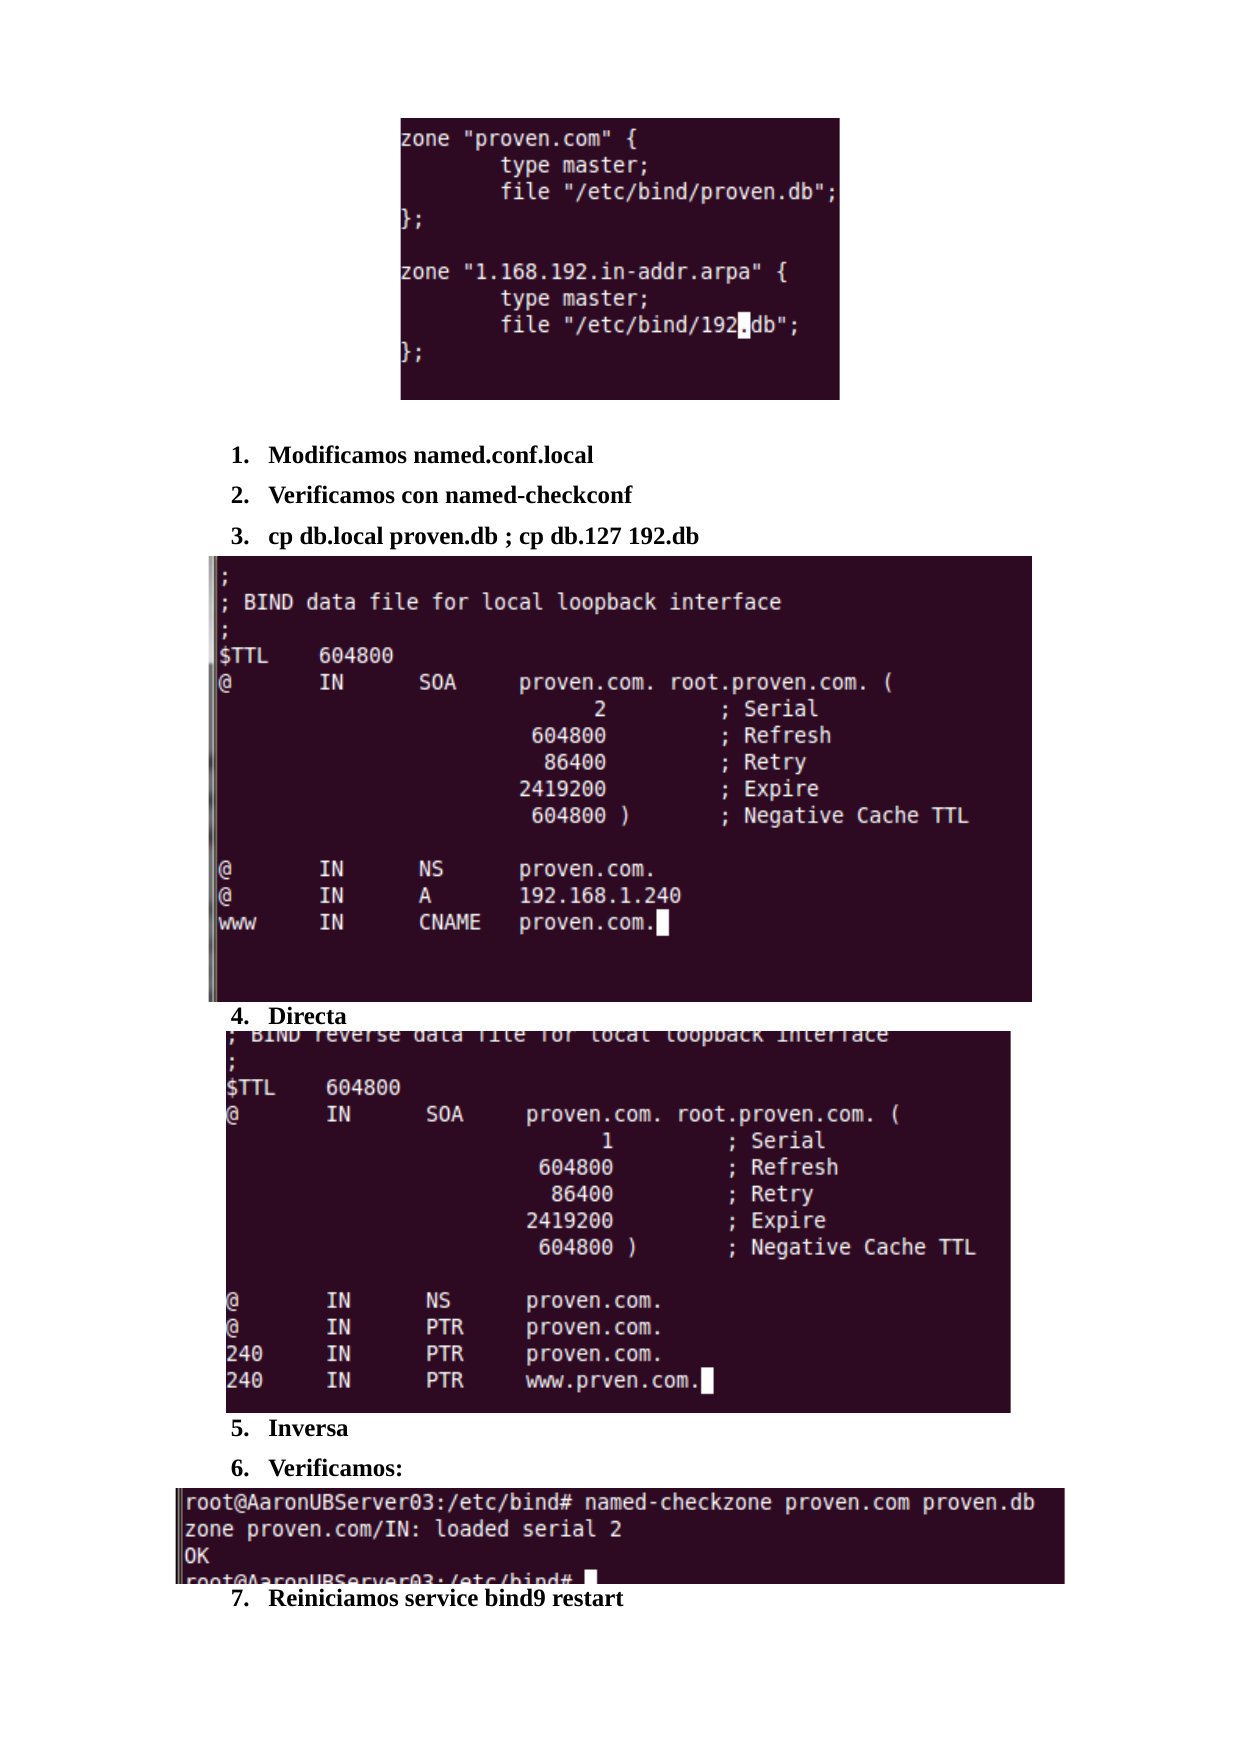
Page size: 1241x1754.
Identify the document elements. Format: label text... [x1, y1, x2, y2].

picture [400, 118, 840, 400]
list Verificamos con named-checkconf [231, 481, 1122, 509]
list Verificamos: [231, 1453, 1122, 1482]
picture [226, 1031, 1011, 1413]
list Modificamos named.conf.local [231, 440, 1122, 469]
picture [175, 1488, 1065, 1584]
list Directa [231, 562, 1122, 1030]
list cp db.local proven.db ; cp db.127 192.db [231, 521, 1122, 550]
picture [208, 556, 1032, 1002]
list Inversa [231, 1042, 1122, 1442]
list Reiniciamos service bind9 restart [231, 1494, 1122, 1612]
